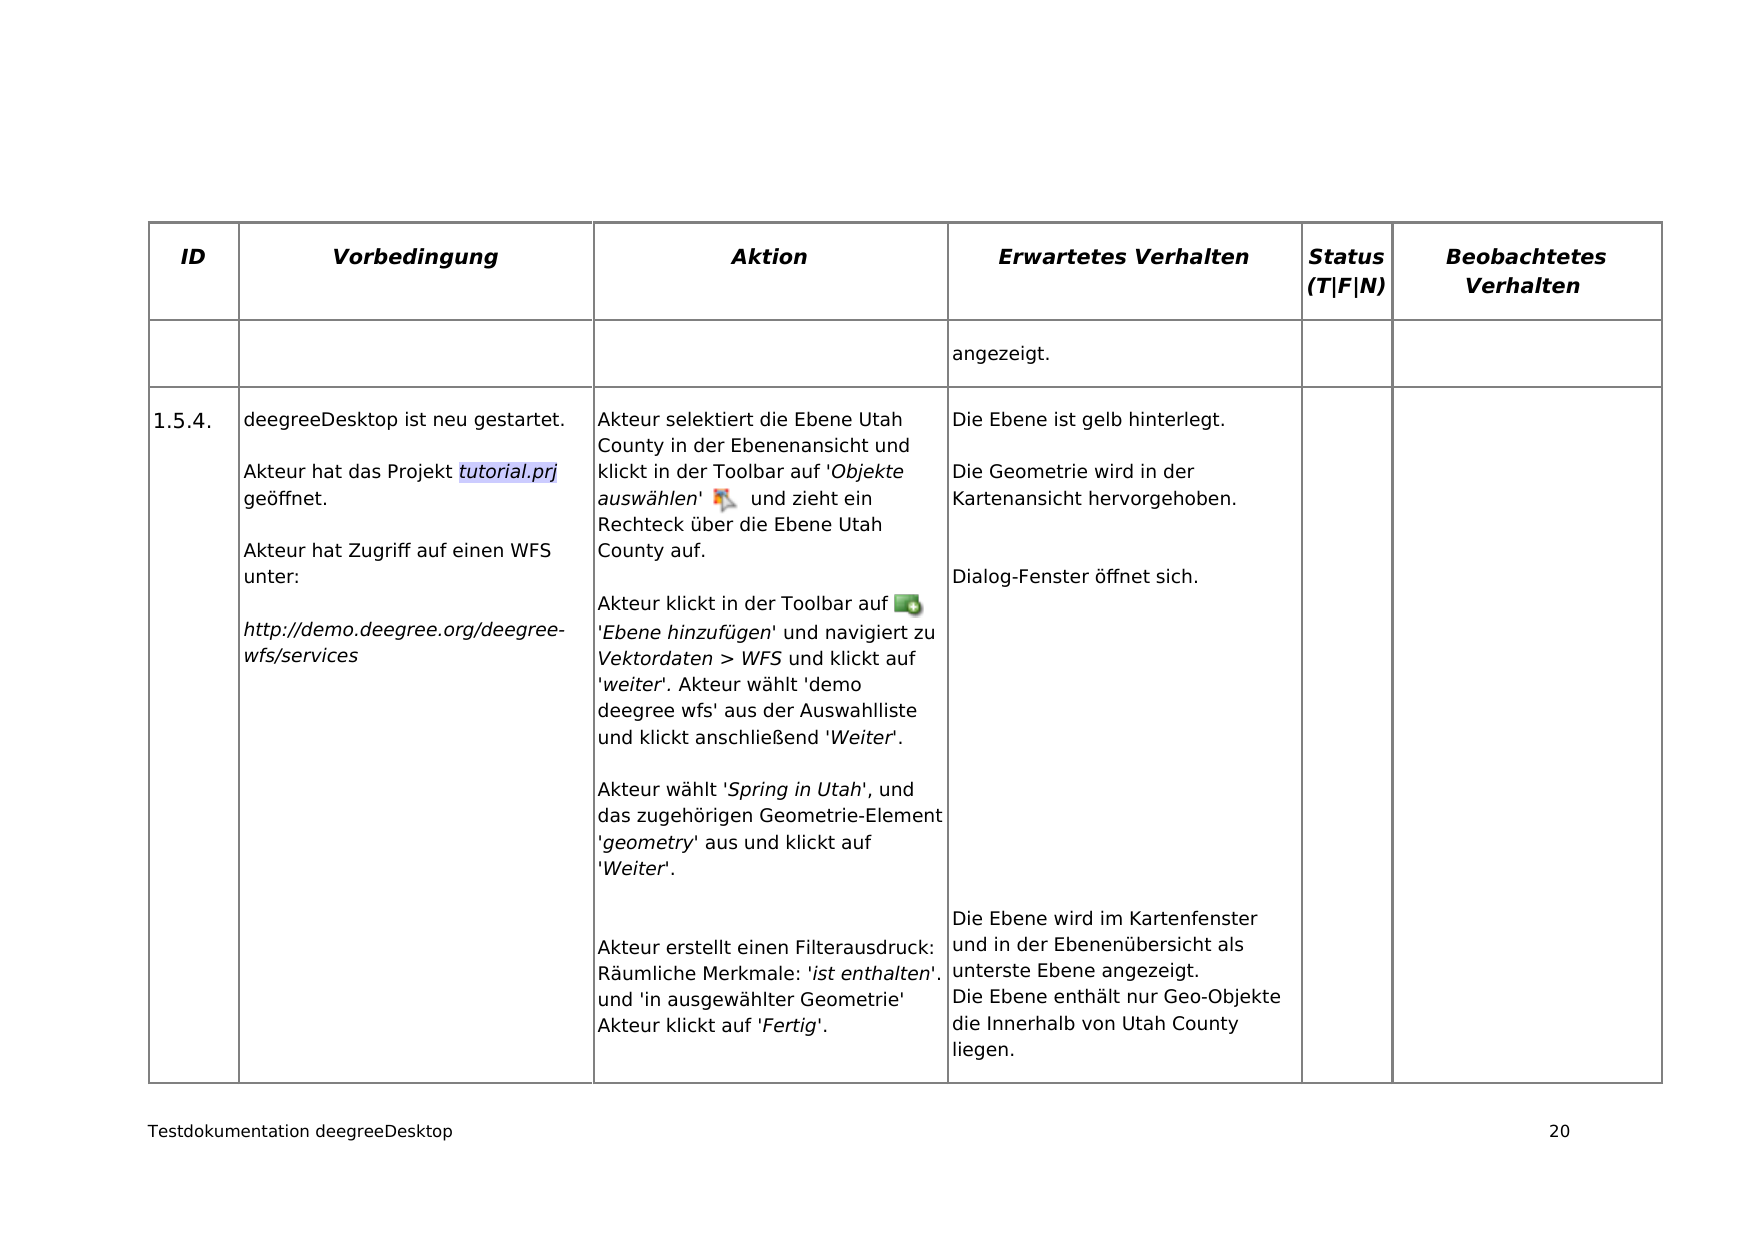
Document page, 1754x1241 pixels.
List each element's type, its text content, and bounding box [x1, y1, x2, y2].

table_cell Akteur selektiert die Ebene Utah County in der Ebenenansicht und klickt in der Toolbar auf 'Objekte [595, 388, 947, 484]
picture [709, 484, 741, 515]
picture [893, 593, 924, 618]
table_header Aktion [595, 224, 947, 319]
table_header Erwartetes Verhalten [949, 224, 1301, 319]
table_header Vorbedingung [240, 224, 592, 319]
table_cell [1303, 388, 1391, 1082]
table_cell [240, 321, 592, 386]
table_cell [1303, 321, 1391, 386]
table_header Beobachtetes Verhalten [1394, 224, 1661, 319]
table_header ID [150, 224, 238, 319]
table_cell auswählen' und zieht ein Rechteck über die Ebene Utah County auf. Akteur klickt in der Toolbar auf 'Ebene hinzufügen' und navigiert zu Vektordaten > WFS und klickt auf 'weiter'. Akteur wählt 'demo deegree wfs' aus der Auswahlliste und klickt anschließend 'Weiter'. Akteur wählt 'Spring in Utah', und das zugehörigen Geometrie-Element 'geometry' aus und klickt auf 'Weiter'. Akteur erstellt einen Filterausdruck: Räumliche Merkmale: 'ist enthalten'. und 'in ausgewählter Geometrie' Akteur klickt auf 'Fertig'. [595, 485, 947, 1082]
table_header Status (T|F|N) [1303, 224, 1391, 319]
table_cell [1394, 321, 1661, 386]
table_cell [150, 321, 238, 386]
table_cell [150, 388, 238, 1082]
table_cell angezeigt. [949, 321, 1301, 386]
table_cell Die Ebene ist gelb hinterlegt. Die Geometrie wird in der Kartenansicht hervorgehoben. Dialog-Fenster öffnet sich. Die Ebene wird im Kartenfenster und in der Ebenenübersicht als unterste Ebene angezeigt. Die Ebene enthält nur Geo-Objekte die Innerhalb von Utah County liegen. [949, 388, 1301, 1082]
table_cell [1394, 388, 1661, 1082]
table_cell deegreeDesktop ist neu gestartet. Akteur hat das Projekt tutorial.prj geöffnet. Akteur hat Zugriff auf einen WFS unter: http://demo.deegree.org/deegree-wfs/services [240, 388, 592, 1082]
table_cell [595, 321, 947, 386]
